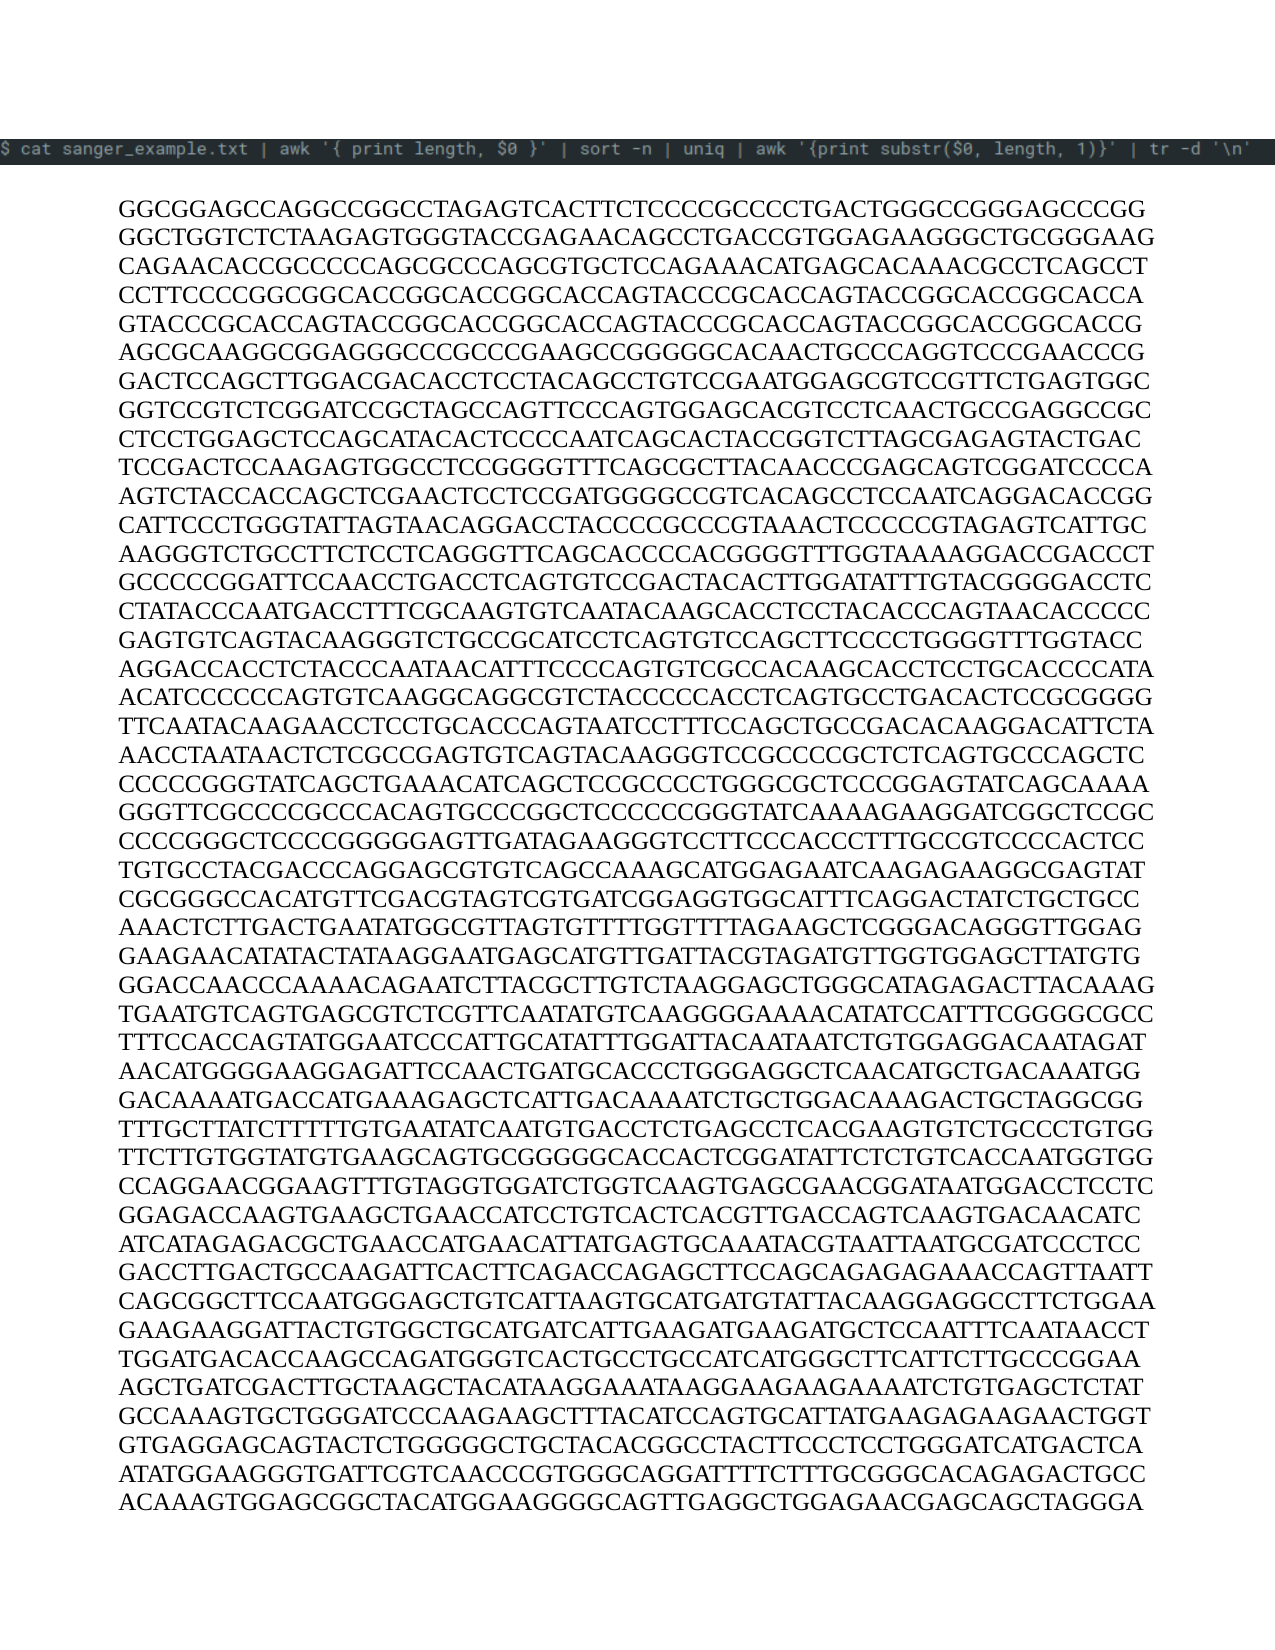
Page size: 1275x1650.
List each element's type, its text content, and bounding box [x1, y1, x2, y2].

picture [0, 139, 1275, 165]
text GGCGGAGCCAGGCCGGCCTAGAGTCACTTCTCCCCGCCCCTGACTGGGCCGGGAGCCCGGGGCTGGTCTCTAAGAGTGGGTACCGAGAACAGCCTGACCGTGGAGAAGGGCTGCGGGAAGCAGAACACCGCCCCCAGCGCCCAGCGTGCTCCAGAAACATGAGCACAAACGCCTCAGCCTCCTTCCCCGGCGGCACCGGCACCGGCACCAGTACCCGCACCAGTACCGGCACCGGCACCAGTACCCGCACCAGTACCGGCACCGGCACCAGTACCCGCACCAGTACCGGCACCGGCACCGAGCGCAAGGCGGAGGGCCCGCCCGAAGCCGGGGGCACAACTGCCCAGGTCCCGAACCCGGACTCCAGCTTGGACGACACCTCCTACAGCCTGTCCGAATGGAGCGTCCGTTCTGAGTGGCGGTCCGTCTCGGATCCGCTAGCCAGTTCCCAGTGGAGCACGTCCTCAACTGCCGAGGCCGCCTCCTGGAGCTCCAGCATACACTCCCCAATCAGCACTACCGGTCTTAGCGAGAGTACTGACTCCGACTCCAAGAGTGGCCTCCGGGGTTTCAGCGCTTACAACCCGAGCAGTCGGATCCCCAAGTCTACCACCAGCTCGAACTCCTCCGATGGGGCCGTCACAGCCTCCAATCAGGACACCGGCATTCCCTGGGTATTAGTAACAGGACCTACCCCGCCCGTAAACTCCCCCGTAGAGTCATTGCAAGGGTCTGCCTTCTCCTCAGGGTTCAGCACCCCACGGGGTTTGGTAAAAGGACCGACCCTGCCCCCGGATTCCAACCTGACCTCAGTGTCCGACTACACTTGGATATTTGTACGGGGACCTCCTATACCCAATGACCTTTCGCAAGTGTCAATACAAGCACCTCCTACACCCAGTAACACCCCCGAGTGTCAGTACAAGGGTCTGCCGCATCCTCAGTGTCCAGCTTCCCCTGGGGTTTGGTACCAGGACCACCTCTACCCAATAACATTTCCCCAGTGTCGCCACAAGCACCTCCTGCACCCCATAACATCCCCCCAGTGTCAAGGCAGGCGTCTACCCCCACCTCAGTGCCTGACACTCCGCGGGGTTCAATACAAGAACCTCCTGCACCCAGTAATCCTTTCCAGCTGCCGACACAAGGACATTCTAAACCTAATAACTCTCGCCGAGTGTCAGTACAAGGGTCCGCCCCGCTCTCAGTGCCCAGCTCCCCCCGGGTATCAGCTGAAACATCAGCTCCGCCCCTGGGCGCTCCCGGAGTATCAGCAAAAGGGTTCGCCCCGCCCACAGTGCCCGGCTCCCCCCGGGTATCAAAAGAAGGATCGGCTCCGCCCCCGGGCTCCCCGGGGGAGTTGATAGAAGGGTCCTTCCCACCCTTTGCCGTCCCCACTCCTGTGCCTACGACCCAGGAGCGTGTCAGCCAAAGCATGGAGAATCAAGAGAAGGCGAGTATCGCGGGCCACATGTTCGACGTAGTCGTGATCGGAGGTGGCATTTCAGGACTATCTGCTGCCAAACTCTTGACTGAATATGGCGTTAGTGTTTTGGTTTTAGAAGCTCGGGACAGGGTTGGAGGAAGAACATATACTATAAGGAATGAGCATGTTGATTACGTAGATGTTGGTGGAGCTTATGTGGGACCAACCCAAAACAGAATCTTACGCTTGTCTAAGGAGCTGGGCATAGAGACTTACAAAGTGAATGTCAGTGAGCGTCTCGTTCAATATGTCAAGGGGAAAACATATCCATTTCGGGGCGCCTTTCCACCAGTATGGAATCCCATTGCATATTTGGATTACAATAATCTGTGGAGGACAATAGATAACATGGGGAAGGAGATTCCAACTGATGCACCCTGGGAGGCTCAACATGCTGACAAATGGGACAAAATGACCATGAAAGAGCTCATTGACAAAATCTGCTGGACAAAGACTGCTAGGCGGTTTGCTTATCTTTTTGTGAATATCAATGTGACCTCTGAGCCTCACGAAGTGTCTGCCCTGTGGTTCTTGTGGTATGTGAAGCAGTGCGGGGGCACCACTCGGATATTCTCTGTCACCAATGGTGGCCAGGAACGGAAGTTTGTAGGTGGATCTGGTCAAGTGAGCGAACGGATAATGGACCTCCTCGGAGACCAAGTGAAGCTGAACCATCCTGTCACTCACGTTGACCAGTCAAGTGACAACATCATCATAGAGACGCTGAACCATGAACATTATGAGTGCAAATACGTAATTAATGCGATCCCTCCGACCTTGACTGCCAAGATTCACTTCAGACCAGAGCTTCCAGCAGAGAGAAACCAGTTAATTCAGCGGCTTCCAATGGGAGCTGTCATTAAGTGCATGATGTATTACAAGGAGGCCTTCTGGAAGAAGAAGGATTACTGTGGCTGCATGATCATTGAAGATGAAGATGCTCCAATTTCAATAACCTTGGATGACACCAAGCCAGATGGGTCACTGCCTGCCATCATGGGCTTCATTCTTGCCCGGAAAGCTGATCGACTTGCTAAGCTACATAAGGAAATAAGGAAGAAGAAAATCTGTGAGCTCTATGCCAAAGTGCTGGGATCCCAAGAAGCTTTACATCCAGTGCATTATGAAGAGAAGAACTGGTGTGAGGAGCAGTACTCTGGGGGCTGCTACACGGCCTACTTCCCTCCTGGGATCATGACTCAATATGGAAGGGTGATTCGTCAACCCGTGGGCAGGATTTTCTTTGCGGGCACAGAGACTGCCACAAAGTGGAGCGGCTACATGGAAGGGGCAGTTGAGGCTGGAGAACGAGCAGCTAGGGA [118, 194, 1157, 1516]
